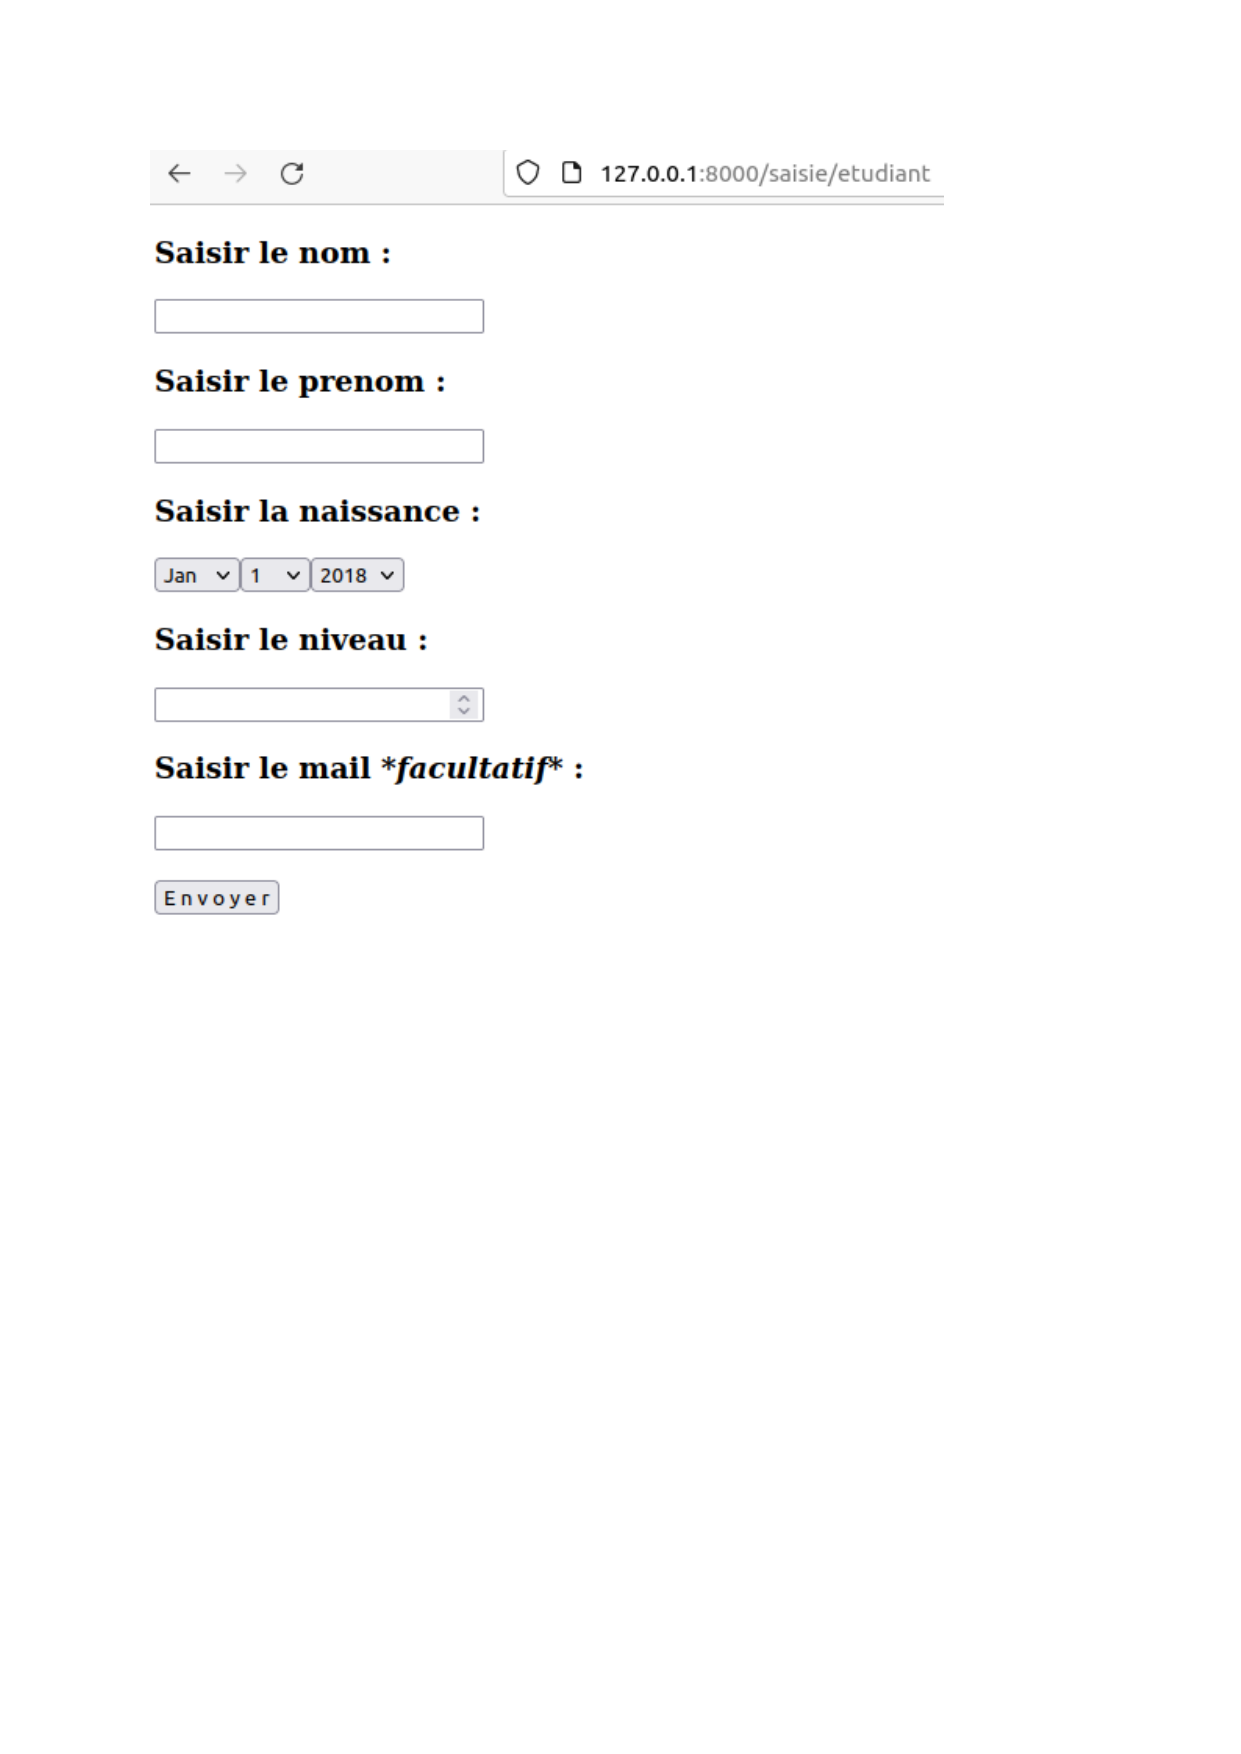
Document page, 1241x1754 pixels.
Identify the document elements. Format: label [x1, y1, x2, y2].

picture [150, 150, 944, 929]
